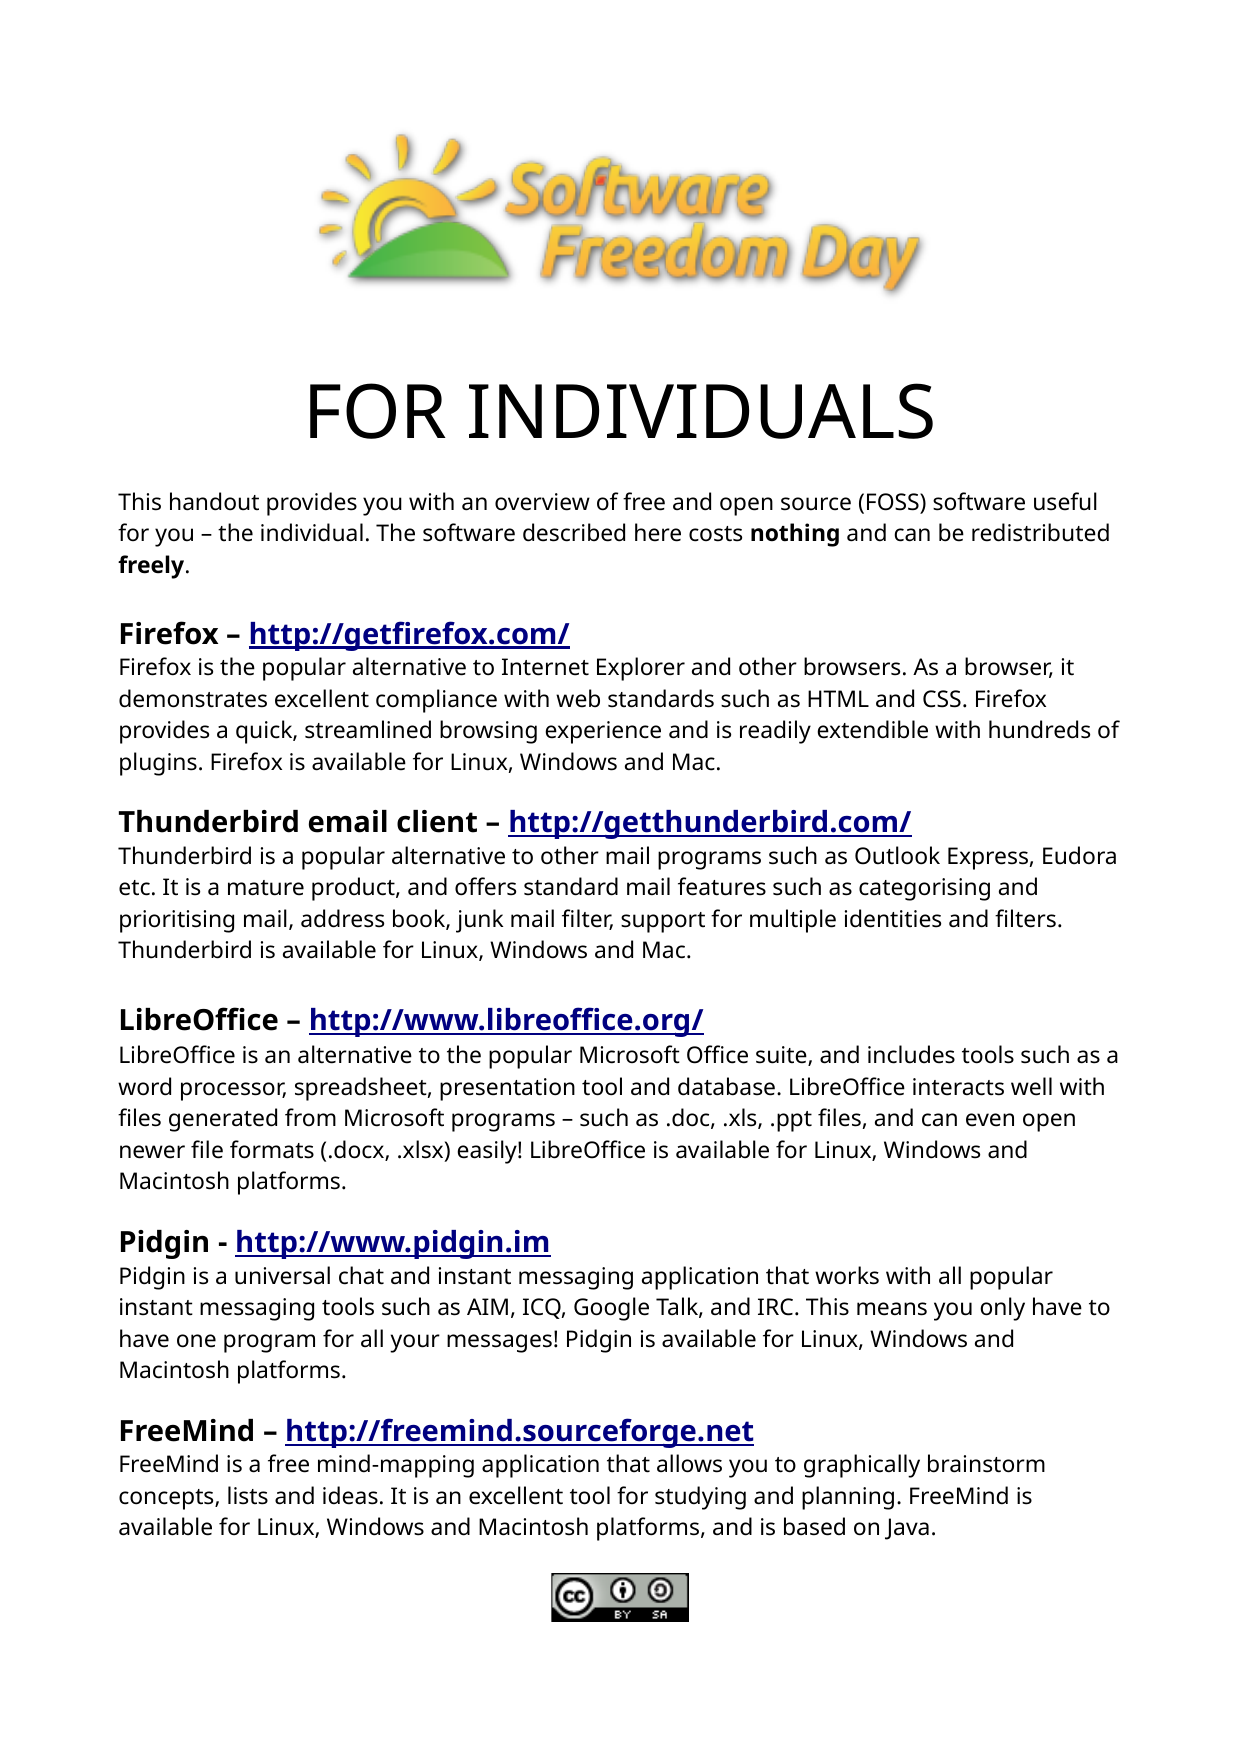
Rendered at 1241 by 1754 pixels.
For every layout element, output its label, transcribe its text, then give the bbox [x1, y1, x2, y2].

text This handout provides you with an overview of free and open source (FOSS) software useful for you – the individual. The software described here costs nothing and can be redistributed freely. [118, 485, 1122, 579]
text FreeMind – http://freemind.sourceforge.net [118, 1416, 1122, 1448]
text FreeMind is a free mind-mapping application that allows you to graphically brainstorm concepts, lists and ideas. It is an excellent tool for studying and planning. FreeMind is available for Linux, Windows and Macintosh platforms, and is based on Java. [118, 1448, 1122, 1542]
picture [551, 1573, 689, 1622]
text LibreOffice is an alternative to the popular Microsoft Office suite, and includes tools such as a word processor, spreadsheet, presentation tool and database. LibreOffice interacts well with files generated from Microsoft programs – such as .doc, .xls, .ppt files, and can even open newer file formats (.docx, .xlsx) easily! LibreOffice is available for Linux, Windows and Macintosh platforms. [118, 1039, 1122, 1196]
text Thunderbird is a popular alternative to other mail programs such as Outlook Express, Eudora etc. It is a mature product, and offers standard mail features such as categorising and prioritising mail, address book, junk mail filter, support for multiple identities and filters. Thunderbird is available for Linux, Windows and Mac. [118, 839, 1122, 965]
text Thunderbird email client – http://getthunderbird.com/ [118, 808, 1122, 839]
text Pidgin is a universal chat and instant messaging application that works with all popular instant messaging tools such as AIM, ICQ, Google Talk, and IRC. This means you only have to have one program for all your messages! Pidgin is available for Linux, Windows and Macintosh platforms. [118, 1259, 1122, 1385]
text Firefox is the popular alternative to Internet Explorer and other browsers. As a browser, it demonstrates excellent compliance with web standards such as HTML and CSS. Firefox provides a quick, streamlined browsing experience and is readily extendible with hundreds of plugins. Firefox is available for Linux, Windows and Mac. [118, 651, 1122, 776]
text Pidgin - http://www.pidgin.im [118, 1228, 1122, 1259]
text Firefox – http://getfirefox.com/ [118, 619, 1122, 651]
text LibreOffice – http://www.libreoffice.org/ [118, 999, 1122, 1039]
text FOR INDIVIDUALS [118, 378, 1122, 453]
picture [303, 118, 937, 304]
